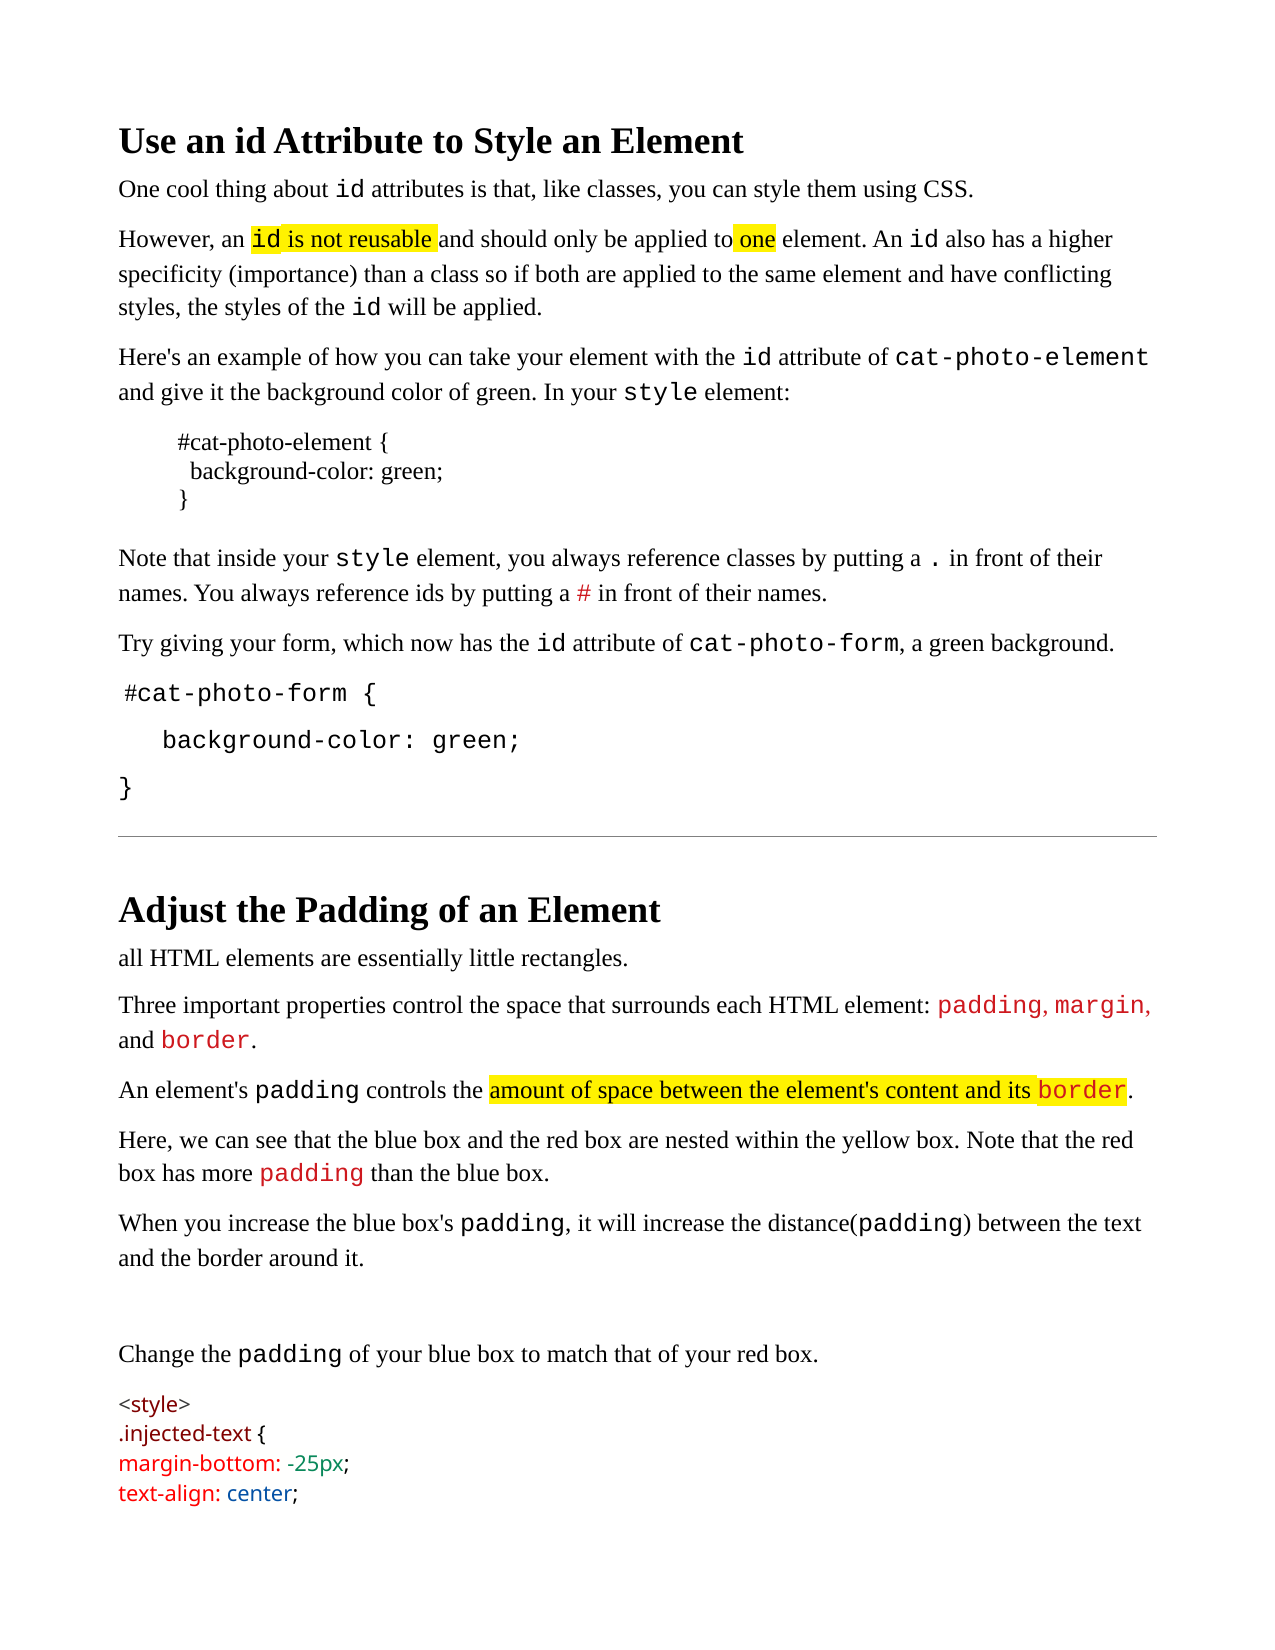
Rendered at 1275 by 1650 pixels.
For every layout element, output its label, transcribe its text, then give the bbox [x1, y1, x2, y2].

text An element's padding controls the amount of space between the element's content and its border. [118, 1075, 1157, 1106]
text However, an id is not reusable and should only be applied to one element. An id also has a higher specificity (importance) than a class so if both are applied to the same element and have conflicting styles, the styles of the id will be applied. [118, 224, 1157, 323]
text .injected-text { [118, 1418, 1157, 1448]
text Note that inside your style element, you always reference classes by putting a . in front of their names. You always reference ids by putting a # in front of their names. [118, 543, 1157, 609]
text When you increase the blue box's padding, it will increase the distance(padding) between the text and the border around it. [118, 1208, 1157, 1272]
text One cool thing about id attributes is that, like classes, you can style them using CSS. [118, 174, 1157, 204]
subtitle Use an id Attribute to Style an Element [118, 118, 1157, 161]
text Try giving your form, which now has the id attribute of cat-photo-form, a green background. [118, 628, 1157, 659]
subtitle Adjust the Padding of an Element [118, 887, 1157, 930]
text #cat-photo-form { [118, 678, 1157, 709]
text Here's an example of how you can take your element with the id attribute of cat-photo-element and give it the background color of green. In your style element: [118, 342, 1157, 408]
text text-align: center; [118, 1478, 1157, 1508]
text <style> [118, 1389, 1157, 1418]
text margin-bottom: -25px; [118, 1448, 1157, 1478]
text Here, we can see that the blue box and the red box are nested within the yellow box. Note that the red box has more padding than the blue box. [118, 1125, 1157, 1189]
text #cat-photo-element { background-color: green; } [177, 427, 1098, 513]
text all HTML elements are essentially little rectangles. [118, 943, 1157, 971]
text Change the padding of your blue box to match that of your red box. [118, 1339, 1157, 1369]
text } [118, 775, 1157, 803]
text Three important properties control the space that surrounds each HTML element: padding, margin, and border. [118, 990, 1157, 1056]
text background-color: green; [118, 728, 1157, 756]
